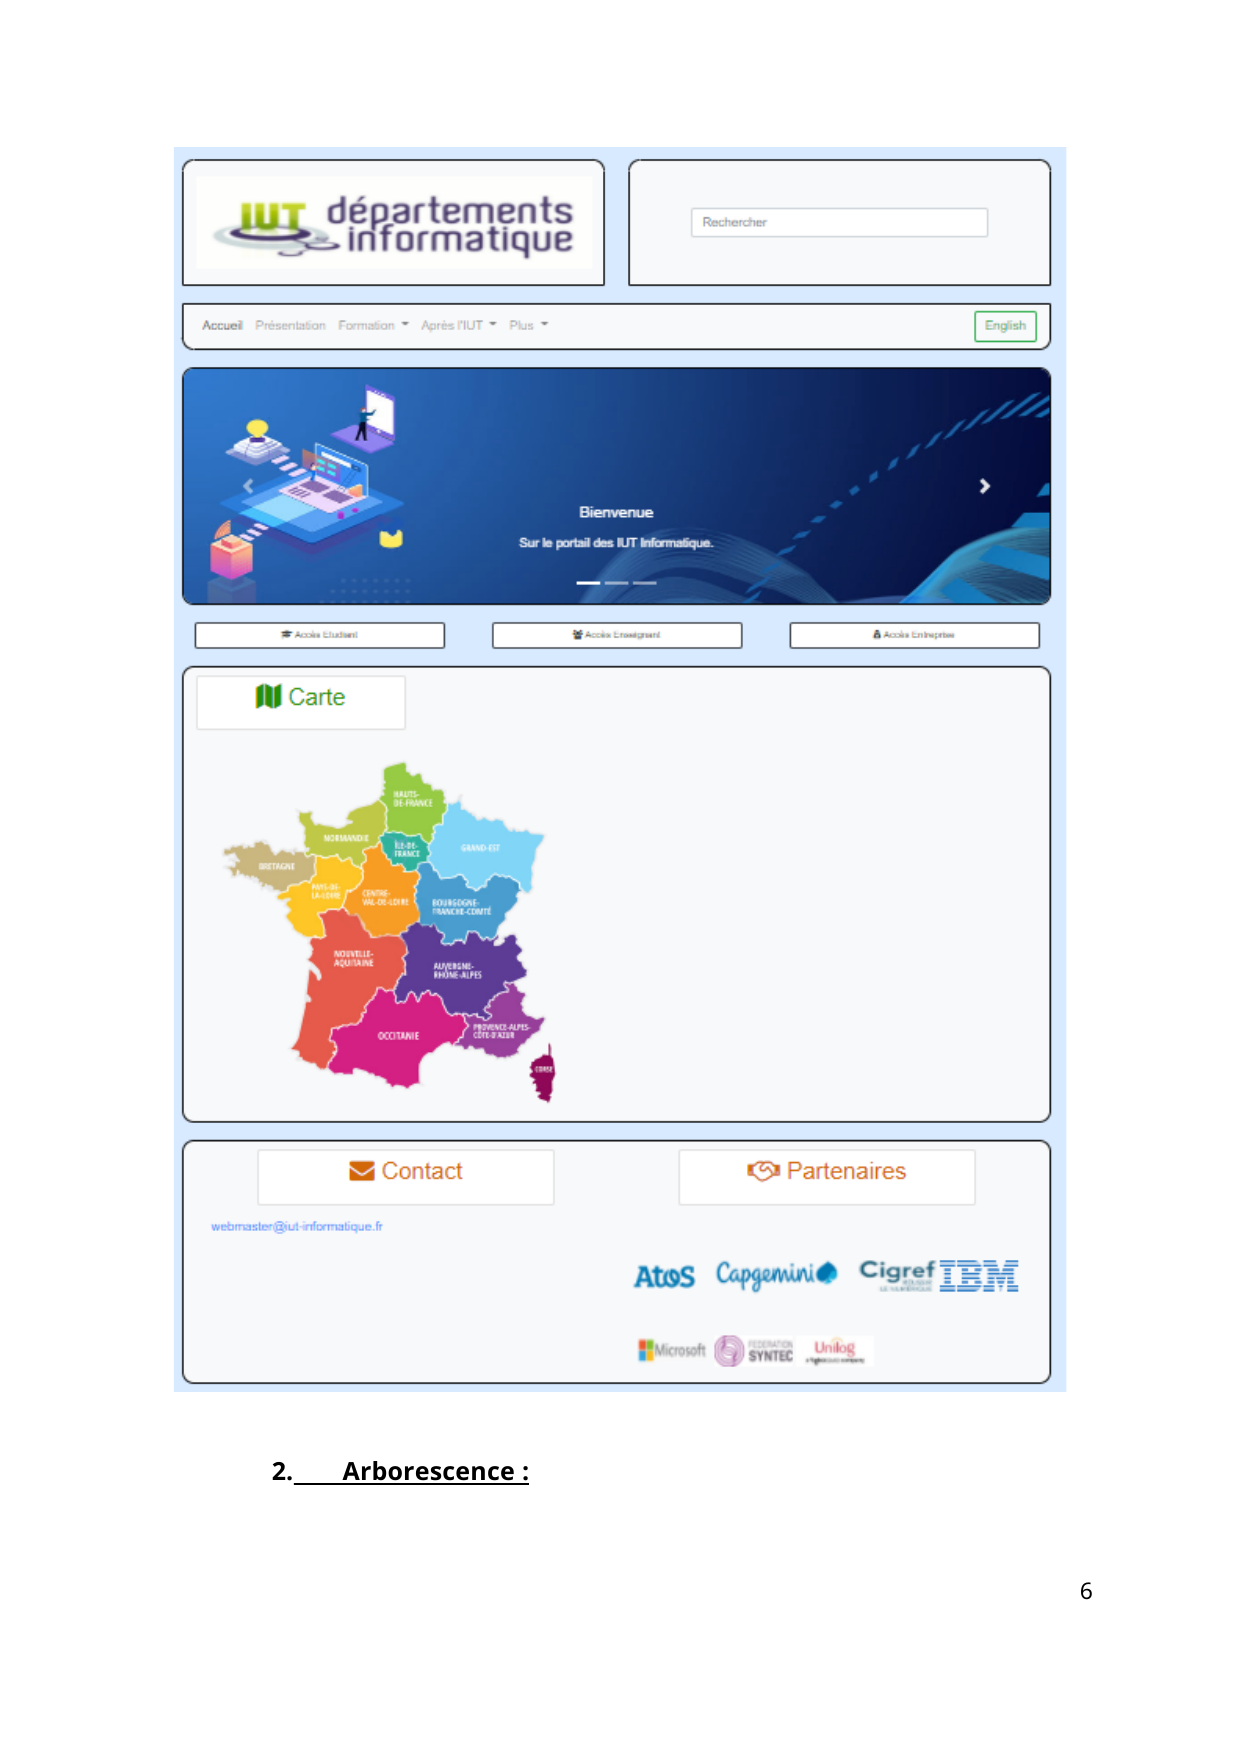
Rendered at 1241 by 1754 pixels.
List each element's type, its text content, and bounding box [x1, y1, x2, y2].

picture [173, 147, 1067, 1392]
subtitle Arborescence : [272, 1454, 1093, 1488]
